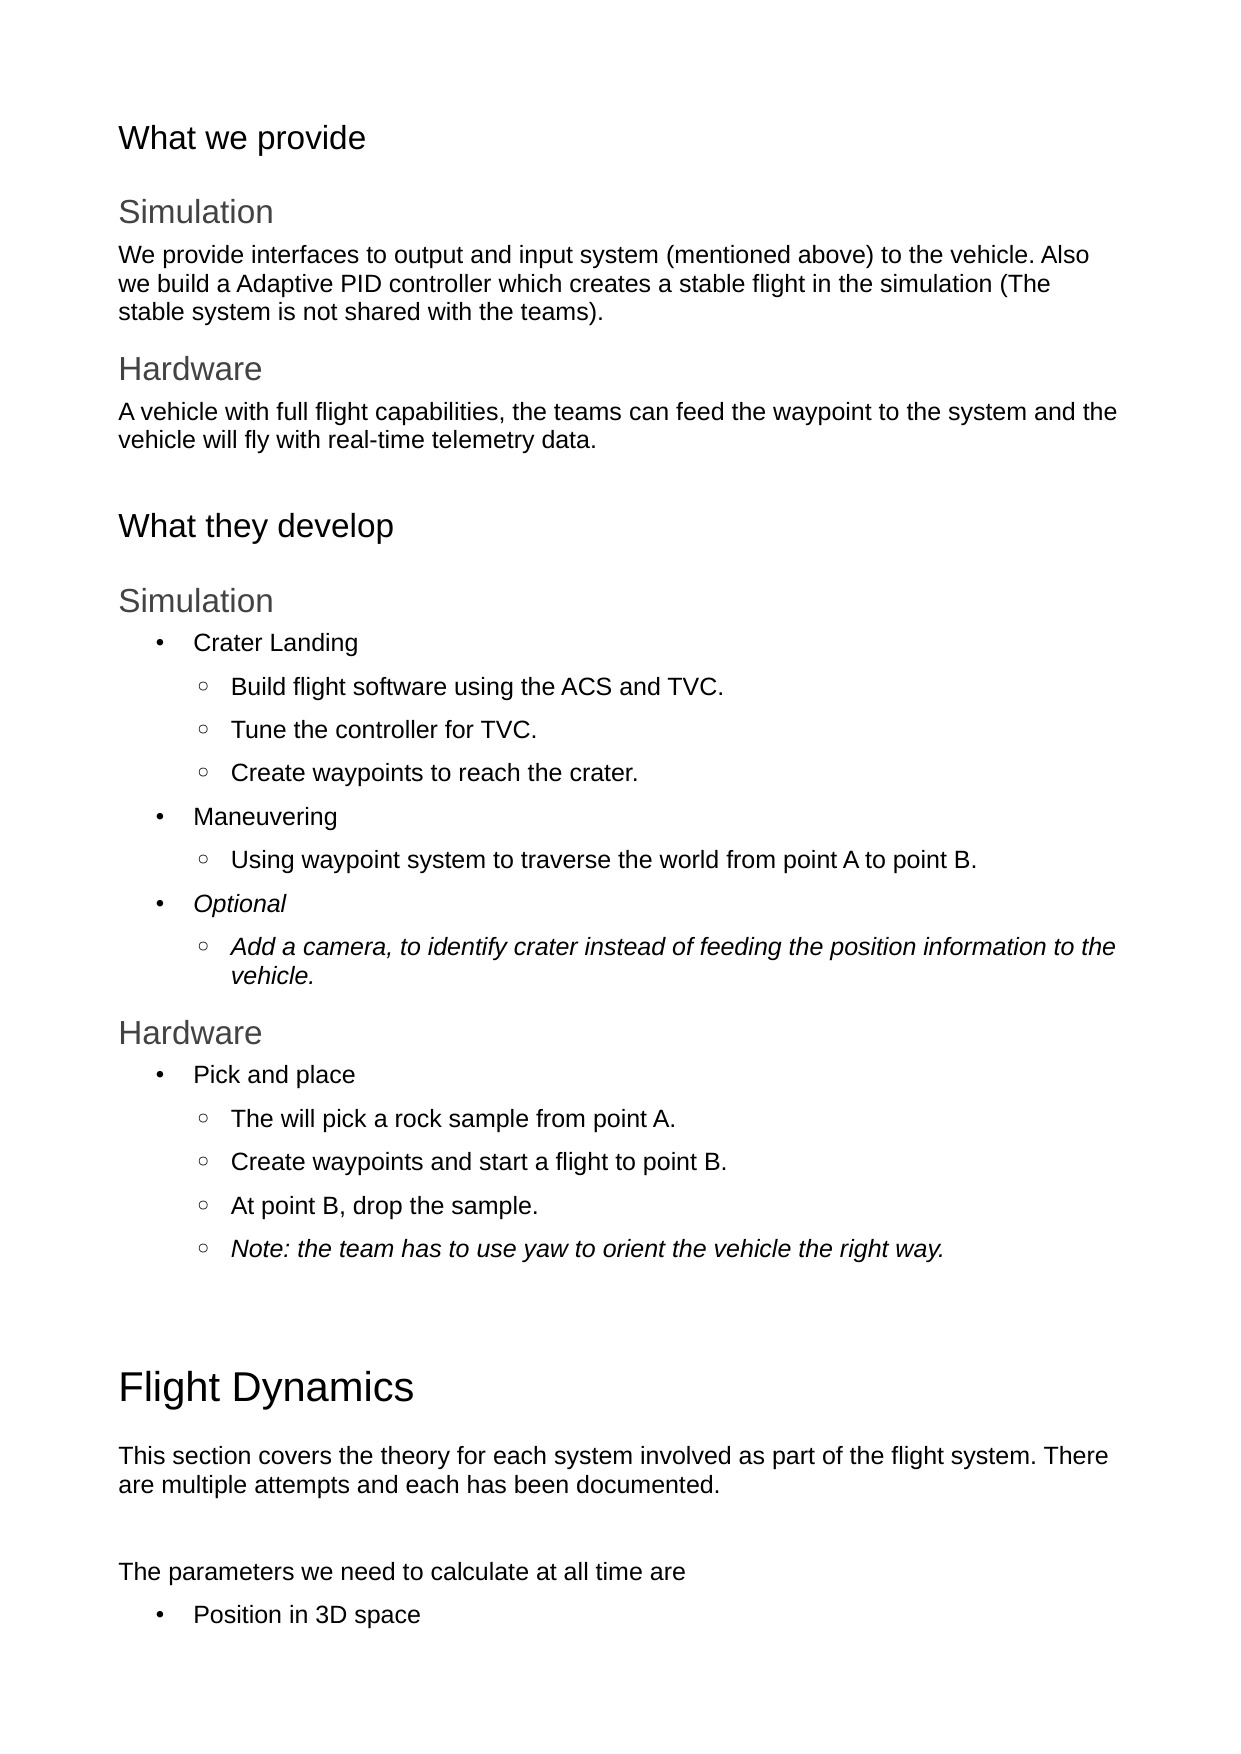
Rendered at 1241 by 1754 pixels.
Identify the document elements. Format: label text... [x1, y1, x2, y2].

list Optional [156, 889, 1122, 917]
text We provide interfaces to output and input system (mentioned above) to the vehicle. Also we build a Adaptive PID controller which creates a stable flight in the simulation (The stable system is not shared with the teams). [118, 240, 1122, 326]
text This section covers the theory for each system involved as part of the flight system. There are multiple attempts and each has been documented. [118, 1441, 1122, 1499]
subtitle Simulation [118, 192, 1122, 231]
list Note: the team has to use yaw to orient the vehicle the right way. [193, 1234, 1122, 1263]
list Using waypoint system to traverse the world from point A to point B. [193, 845, 1122, 874]
subtitle What we provide [118, 118, 1122, 157]
list Create waypoints to reach the crater. [193, 758, 1122, 787]
list The will pick a rock sample from point A. [193, 1104, 1122, 1133]
subtitle Flight Dynamics [118, 1363, 1122, 1411]
subtitle Hardware [118, 349, 1122, 388]
list Tune the controller for TVC. [193, 715, 1122, 744]
list Pick and place [156, 1060, 1122, 1089]
subtitle What they develop [118, 506, 1122, 545]
list Position in 3D space [156, 1600, 1122, 1629]
text A vehicle with full flight capabilities, the teams can feed the waypoint to the system and the vehicle will fly with real-time telemetry data. [118, 397, 1122, 454]
list Create waypoints and start a flight to point B. [193, 1147, 1122, 1176]
list Maneuvering [156, 802, 1122, 831]
subtitle Hardware [118, 1013, 1122, 1052]
list Add a camera, to identify crater instead of feeding the position information to the vehicle. [193, 932, 1122, 990]
list Crater Landing [156, 628, 1122, 657]
list At point B, drop the sample. [193, 1191, 1122, 1219]
list Build flight software using the ACS and TVC. [193, 671, 1122, 700]
subtitle Simulation [118, 581, 1122, 619]
text The parameters we need to calculate at all time are [118, 1557, 1122, 1585]
